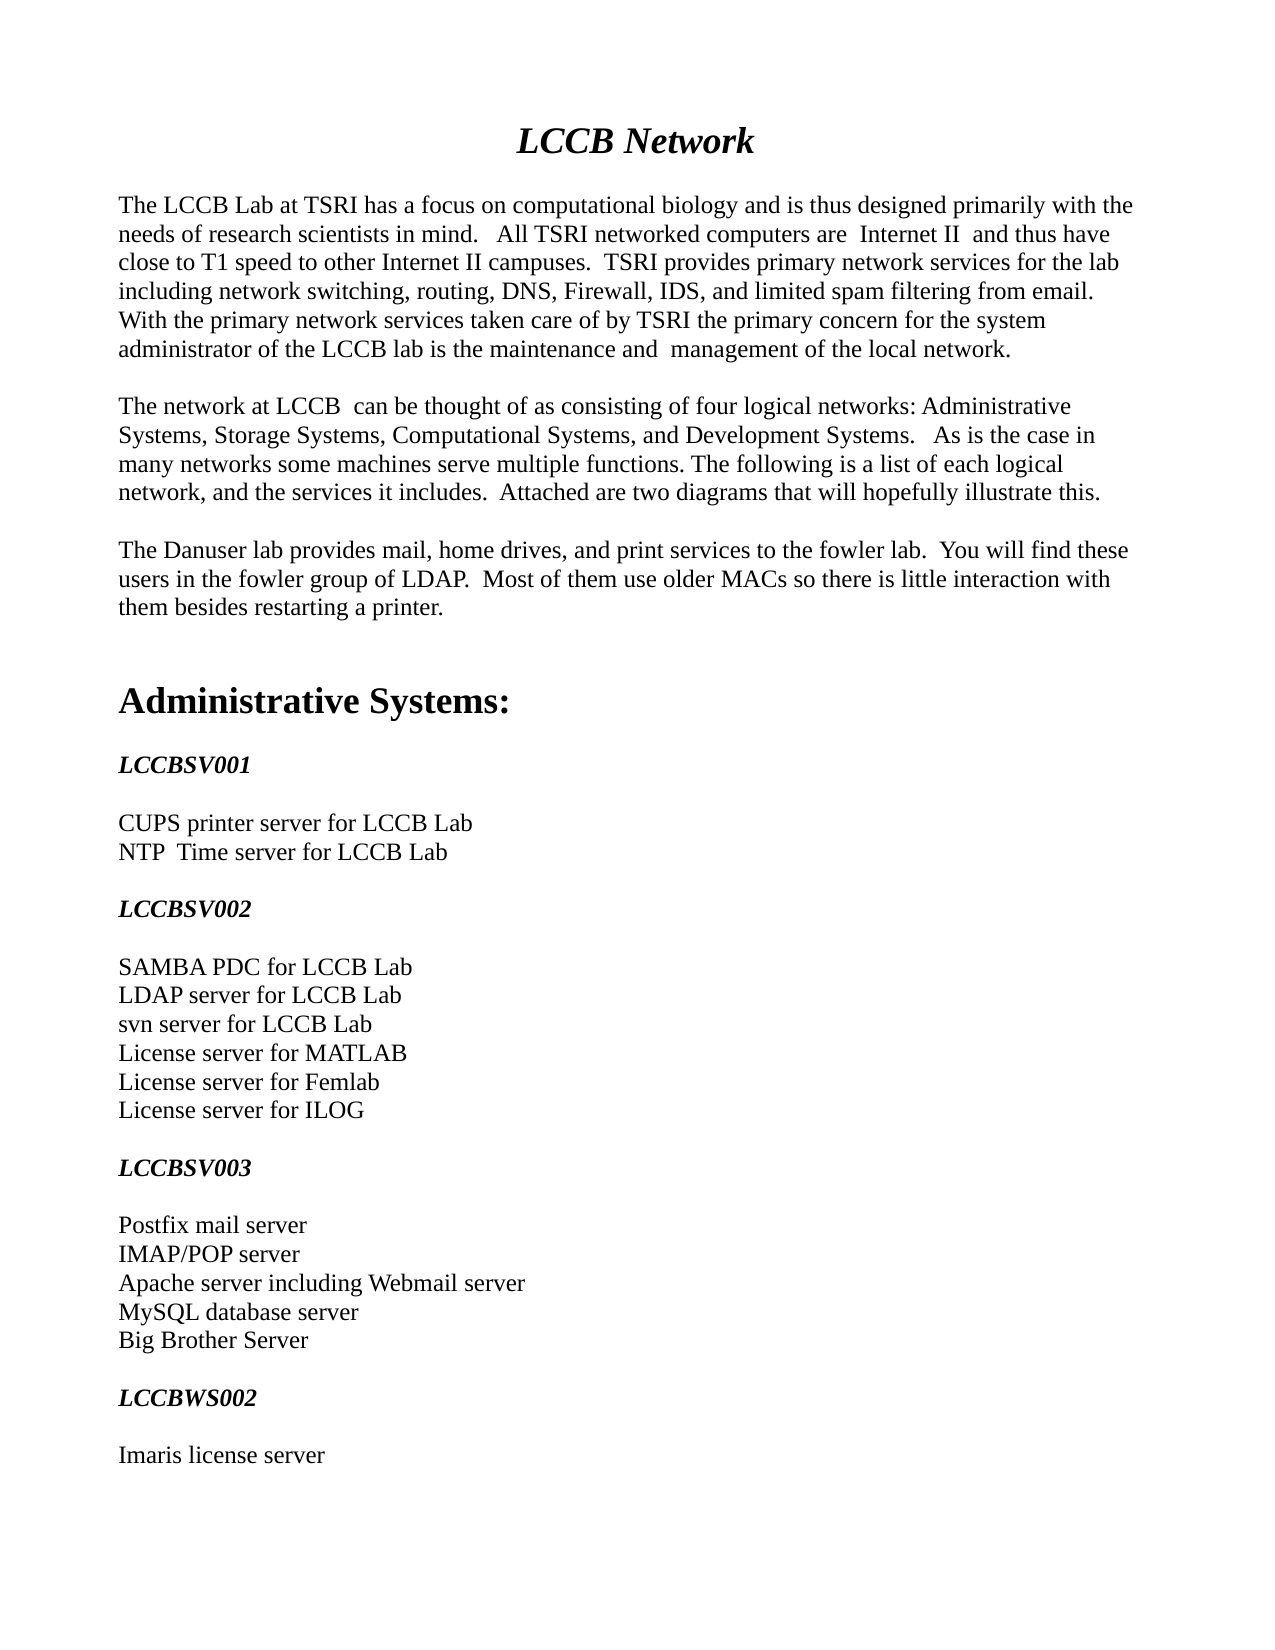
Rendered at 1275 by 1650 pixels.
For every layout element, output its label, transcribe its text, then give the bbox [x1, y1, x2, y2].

text Big Brother Server [118, 1326, 1157, 1354]
text License server for Femlab [118, 1067, 1157, 1096]
text The network at LCCB can be thought of as consisting of four logical networks: Administrative Systems, Storage Systems, Computational Systems, and Development Systems. As is the case in many networks some machines serve multiple functions. The following is a list of each logical network, and the services it includes. Attached are two diagrams that will hopefully illustrate this. [118, 391, 1157, 506]
text Apache server including Webmail server [118, 1268, 1157, 1297]
text License server for MATLAB [118, 1038, 1157, 1067]
text IMAP/POP server [118, 1239, 1157, 1268]
text svn server for LCCB Lab [118, 1009, 1157, 1038]
text LCCBSV002 [118, 894, 1157, 923]
text MySQL database server [118, 1297, 1157, 1326]
text The LCCB Lab at TSRI has a focus on computational biology and is thus designed primarily with the needs of research scientists in mind. All TSRI networked computers are Internet II and thus have close to T1 speed to other Internet II campuses. TSRI provides primary network services for the lab including network switching, routing, DNS, Firewall, IDS, and limited spam filtering from email. [118, 190, 1157, 305]
text LCCBSV001 [118, 751, 1157, 779]
text The Danuser lab provides mail, home drives, and print services to the fowler lab. You will find these users in the fowler group of LDAP. Most of them use older MACs so there is little interaction with them besides restarting a printer. [118, 535, 1157, 621]
text LCCBSV003 [118, 1153, 1157, 1182]
text With the primary network services taken care of by TSRI the primary concern for the system administrator of the LCCB lab is the maintenance and management of the local network. [118, 305, 1157, 362]
text NTP Time server for LCCB Lab [118, 837, 1157, 866]
text CUPS printer server for LCCB Lab [118, 808, 1157, 837]
text LCCB Network [118, 118, 1157, 161]
text Imaris license server [118, 1441, 1157, 1469]
text Postfix mail server [118, 1211, 1157, 1239]
text LCCBWS002 [118, 1383, 1157, 1412]
text Administrative Systems: [118, 679, 1157, 722]
text License server for ILOG [118, 1096, 1157, 1124]
text SAMBA PDC for LCCB Lab [118, 952, 1157, 981]
text LDAP server for LCCB Lab [118, 981, 1157, 1009]
